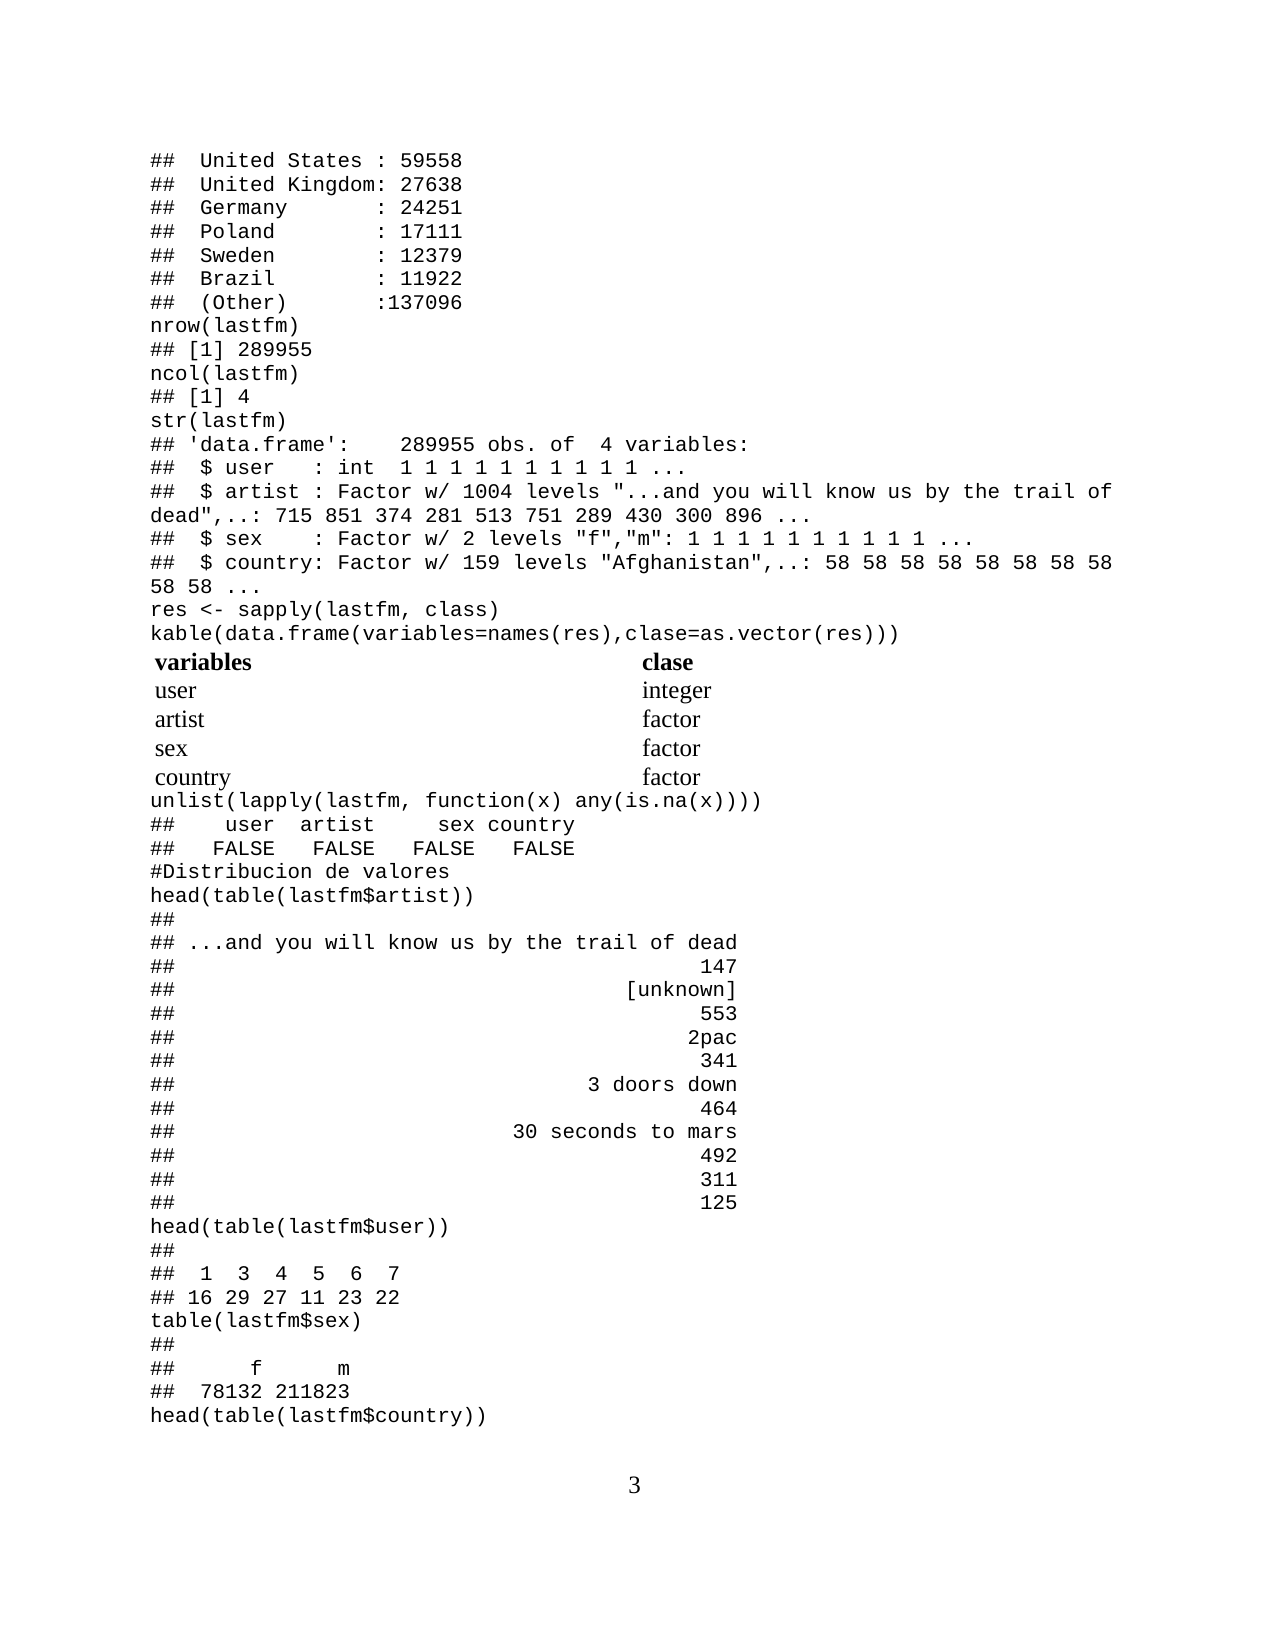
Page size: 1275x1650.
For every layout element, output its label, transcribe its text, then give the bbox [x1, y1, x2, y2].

table_cell factor [638, 762, 1125, 790]
table_header clase [638, 647, 1125, 675]
text ## 78132 211823 [150, 1381, 1125, 1405]
text table(lastfm$sex) [150, 1311, 1125, 1334]
text ## $ user : int 1 1 1 1 1 1 1 1 1 1 ... [150, 457, 1125, 481]
text head(table(lastfm$country)) [150, 1405, 1125, 1429]
text ## f m [150, 1358, 1125, 1381]
table_cell integer [638, 675, 1125, 704]
text ## Sweden : 12379 [150, 244, 1125, 268]
text str(lastfm) [150, 410, 1125, 434]
text ## 'data.frame': 289955 obs. of 4 variables: [150, 434, 1125, 457]
text res <- sapply(lastfm, class) [150, 599, 1125, 623]
text ## user artist sex country [150, 814, 1125, 838]
table_cell factor [638, 704, 1125, 733]
text head(table(lastfm$user)) [150, 1216, 1125, 1239]
text ## 341 [150, 1050, 1125, 1074]
text ## [1] 289955 [150, 339, 1125, 363]
text ## 147 [150, 956, 1125, 979]
text ## United States : 59558 [150, 150, 1125, 174]
text ## $ country: Factor w/ 159 levels "Afghanistan",..: 58 58 58 58 58 58 58 58 58 58 ... [150, 552, 1125, 599]
table_header variables [150, 647, 637, 675]
text ## 553 [150, 1003, 1125, 1027]
table_cell artist [150, 704, 637, 733]
text ## (Other) :137096 [150, 292, 1125, 316]
text unlist(lapply(lastfm, function(x) any(is.na(x)))) [150, 790, 1125, 814]
text ## 492 [150, 1145, 1125, 1169]
text ## 464 [150, 1098, 1125, 1121]
text ## [150, 1334, 1125, 1358]
text kable(data.frame(variables=names(res),clase=as.vector(res))) [150, 623, 1125, 647]
text ncol(lastfm) [150, 363, 1125, 386]
table_cell country [150, 762, 637, 790]
text ## FALSE FALSE FALSE FALSE [150, 838, 1125, 861]
text ## [unknown] [150, 979, 1125, 1003]
text ## $ sex : Factor w/ 2 levels "f","m": 1 1 1 1 1 1 1 1 1 1 ... [150, 528, 1125, 552]
text ## $ artist : Factor w/ 1004 levels "...and you will know us by the trail of dead",..: 715 851 374 281 513 751 289 430 300 896 ... [150, 481, 1125, 528]
text ## 16 29 27 11 23 22 [150, 1287, 1125, 1311]
table_cell sex [150, 733, 637, 762]
text ## [150, 908, 1125, 932]
text ## Germany : 24251 [150, 197, 1125, 221]
text ## United Kingdom: 27638 [150, 174, 1125, 197]
text ## 30 seconds to mars [150, 1121, 1125, 1145]
text head(table(lastfm$artist)) [150, 885, 1125, 908]
text ## 1 3 4 5 6 7 [150, 1263, 1125, 1287]
table_cell factor [638, 733, 1125, 762]
text ## [150, 1239, 1125, 1263]
text ## Poland : 17111 [150, 221, 1125, 244]
text ## 3 doors down [150, 1074, 1125, 1098]
text ## Brazil : 11922 [150, 268, 1125, 292]
text ## 311 [150, 1169, 1125, 1192]
text ## 125 [150, 1192, 1125, 1216]
text ## 2pac [150, 1027, 1125, 1050]
text ## ...and you will know us by the trail of dead [150, 932, 1125, 956]
text ## [1] 4 [150, 386, 1125, 410]
text nrow(lastfm) [150, 316, 1125, 339]
text #Distribucion de valores [150, 861, 1125, 885]
table_cell user [150, 675, 637, 704]
